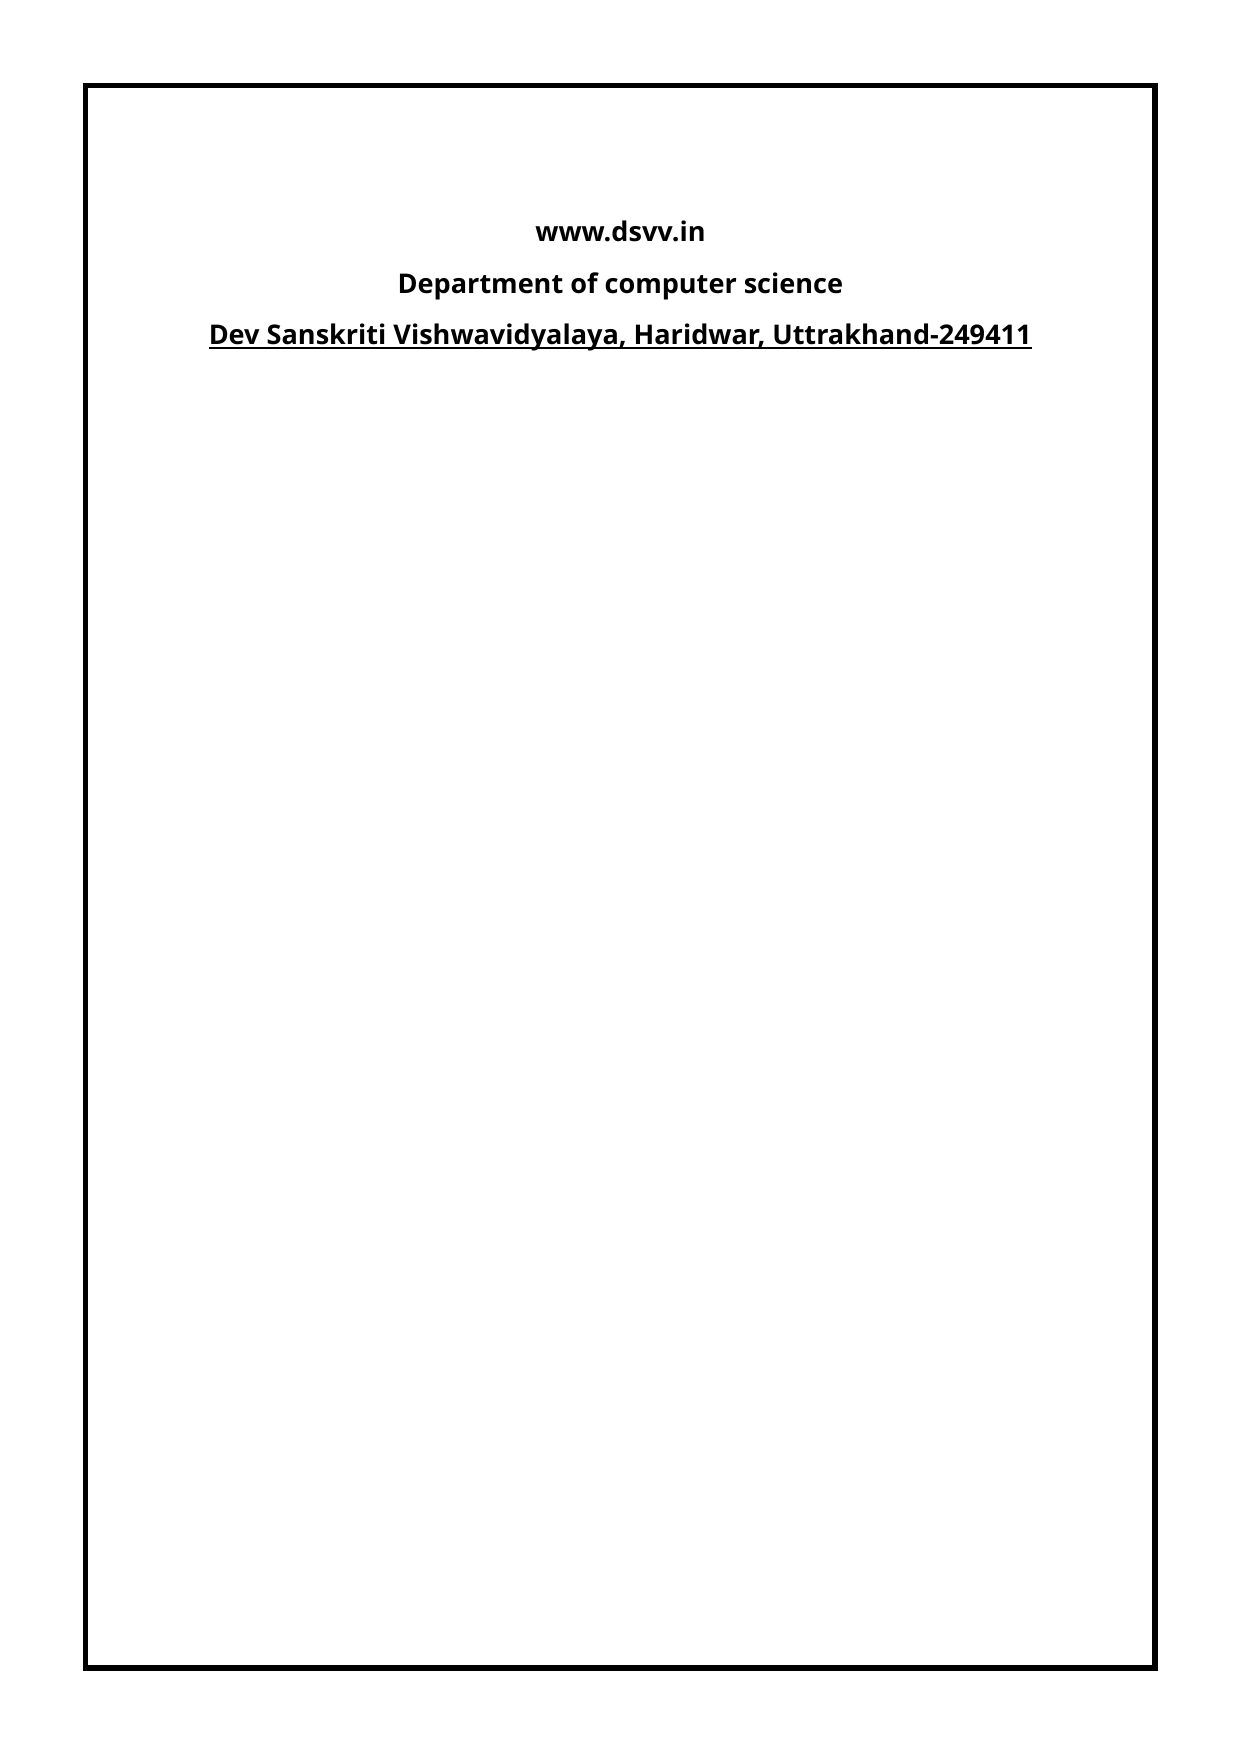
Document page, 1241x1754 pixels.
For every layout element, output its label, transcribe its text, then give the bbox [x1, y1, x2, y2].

text Department of computer science [153, 264, 1088, 301]
text www.dsvv.in [153, 213, 1088, 250]
text Dev Sanskriti Vishwavidyalaya, Haridwar, Uttrakhand-249411 [153, 316, 1088, 353]
